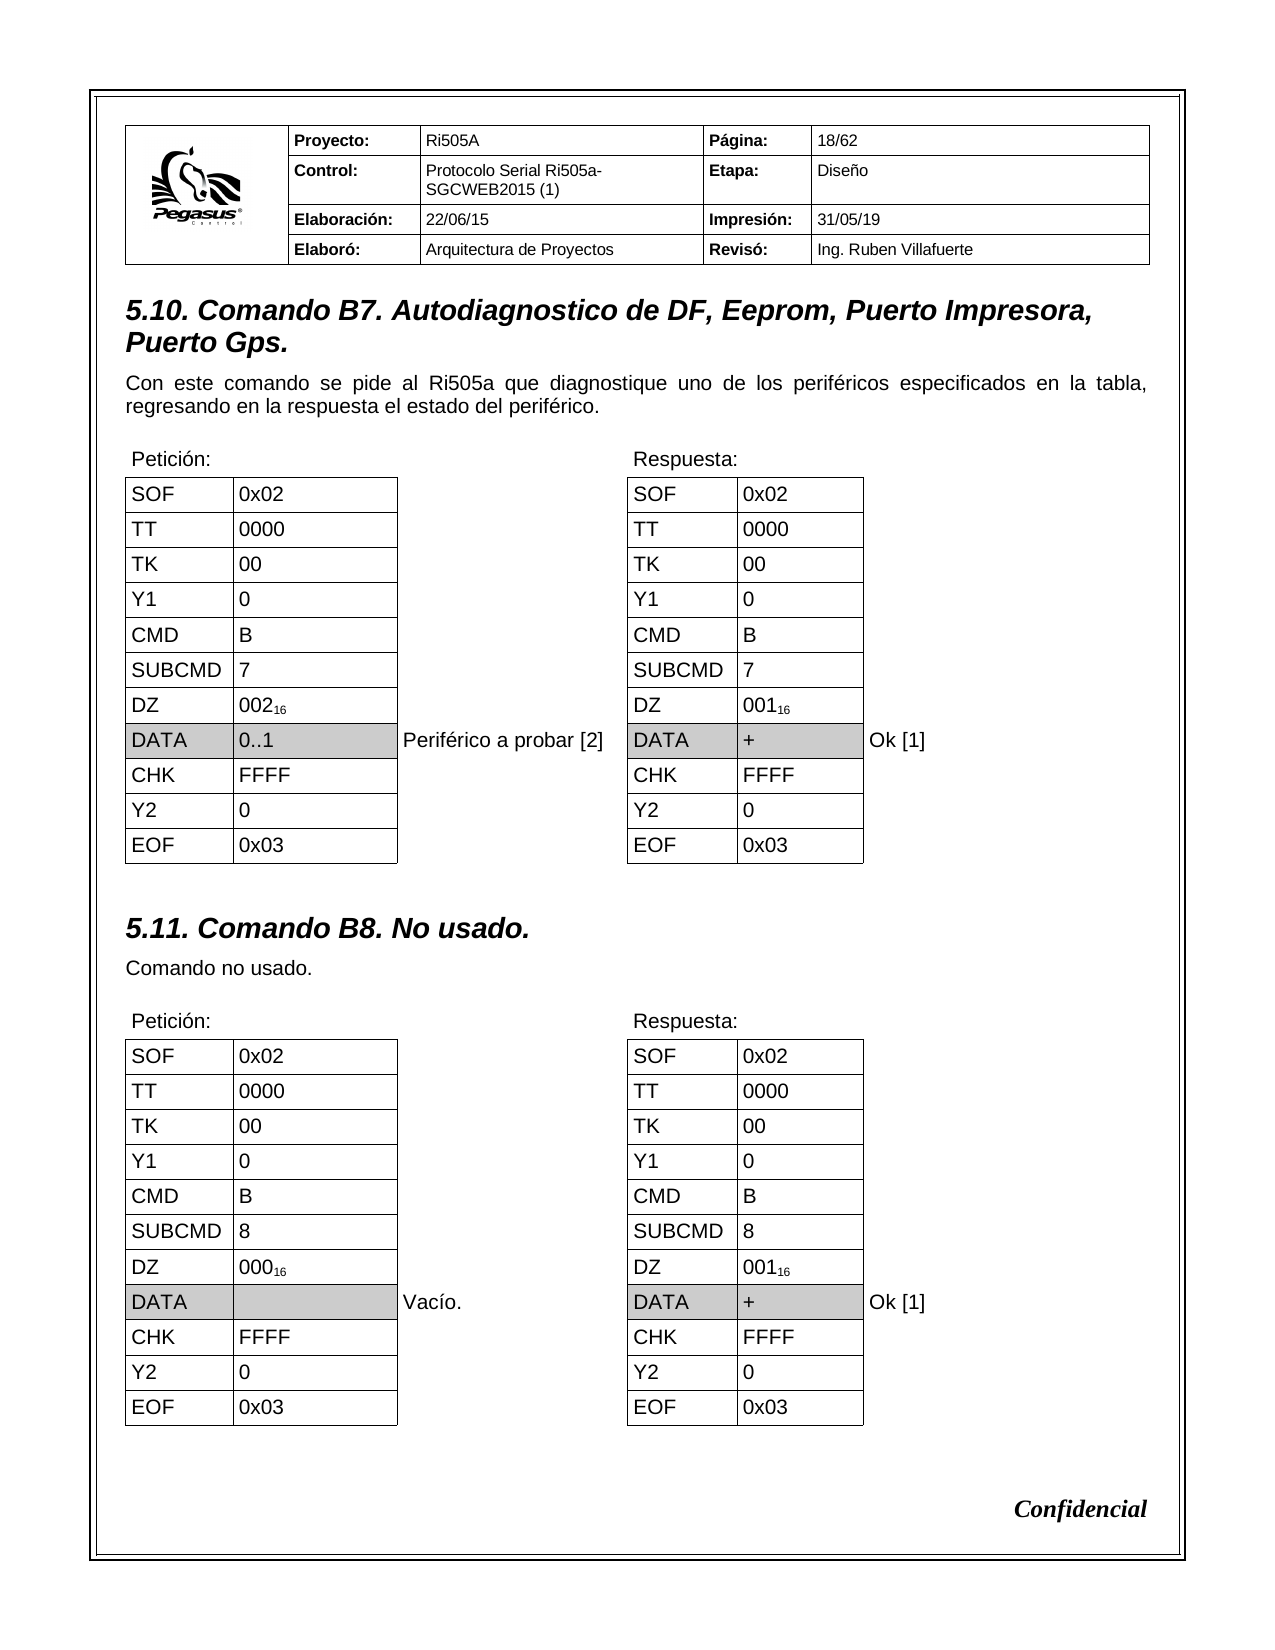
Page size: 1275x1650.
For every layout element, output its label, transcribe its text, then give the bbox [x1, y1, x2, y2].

table_cell DZ [628, 688, 737, 723]
table_cell DATA [126, 1285, 233, 1319]
table_header Respuesta: [627, 442, 1150, 477]
text Con este comando se pide al Ri505a que diagnostique uno de los periféricos especificados en la tabla, regresando en la respuesta el estado del periférico. [125, 371, 1149, 418]
table_cell [864, 582, 1150, 617]
table_cell CMD [126, 618, 233, 652]
table_cell TT [126, 1075, 233, 1109]
table_cell Vacío. [398, 1285, 627, 1319]
table_cell TK [126, 1110, 233, 1144]
subtitle 5.11. Comando B8. No usado. [125, 912, 1149, 944]
table_cell [398, 828, 627, 863]
table_cell EOF [628, 829, 737, 863]
text Comando no usado. [125, 957, 1149, 980]
table_cell FFFF [234, 1320, 397, 1355]
table_cell [398, 617, 627, 652]
table_cell Y1 [126, 583, 233, 617]
table_cell SOF [126, 1040, 233, 1074]
table_cell 8 [234, 1215, 397, 1249]
table_cell B [738, 1180, 863, 1214]
table_cell 0 [234, 1145, 397, 1179]
table_cell 0 [234, 1356, 397, 1390]
table_cell Ok [1] [864, 723, 1150, 758]
table_cell [864, 828, 1150, 863]
table_cell 0x03 [234, 829, 397, 863]
table_cell [398, 582, 627, 617]
table_cell CMD [628, 618, 737, 652]
table_cell EOF [628, 1391, 737, 1425]
table_cell Y1 [628, 583, 737, 617]
table_cell 0x03 [738, 829, 863, 863]
table_cell [398, 1320, 627, 1355]
table_cell [864, 1214, 1150, 1249]
table_cell [864, 1074, 1150, 1109]
table_cell [864, 512, 1150, 547]
table_cell SUBCMD [126, 653, 233, 687]
table_cell 0..1 [234, 724, 397, 758]
table_cell TK [628, 548, 737, 582]
table_cell SOF [628, 478, 737, 512]
table_cell FFFF [738, 1320, 863, 1355]
table_cell [398, 512, 627, 547]
table_cell 0 [738, 1356, 863, 1390]
table_cell SUBCMD [628, 1215, 737, 1249]
table_cell CHK [628, 1320, 737, 1355]
table_cell 0x02 [234, 1040, 397, 1074]
table_cell [398, 1249, 627, 1284]
table_cell SOF [628, 1040, 737, 1074]
table_cell Y2 [628, 1356, 737, 1390]
table_cell [398, 1390, 627, 1425]
table_cell 0000 [234, 1075, 397, 1109]
table_cell TT [126, 513, 233, 547]
table_cell + [738, 1285, 863, 1319]
table_cell [864, 1320, 1150, 1355]
table_cell [864, 688, 1150, 723]
table_cell [864, 1249, 1150, 1284]
table_cell DATA [628, 1285, 737, 1319]
table_cell [398, 1039, 627, 1074]
table_cell [398, 477, 627, 512]
table_cell [398, 758, 627, 793]
table_cell 00216 [234, 688, 397, 723]
table_cell 0 [234, 794, 397, 828]
table_cell [864, 477, 1150, 512]
table_cell 00016 [234, 1250, 397, 1284]
table_cell [864, 1039, 1150, 1074]
table_cell [864, 1144, 1150, 1179]
table_cell DATA [126, 724, 233, 758]
table_cell [398, 547, 627, 582]
table_cell 0x03 [738, 1391, 863, 1425]
table_cell CMD [628, 1180, 737, 1214]
table_cell 0000 [738, 513, 863, 547]
table_cell TT [628, 1075, 737, 1109]
table_cell 0x02 [234, 478, 397, 512]
table_cell [398, 1144, 627, 1179]
table_cell [864, 1109, 1150, 1144]
table_cell 0 [738, 794, 863, 828]
table_cell [864, 653, 1150, 687]
table_cell 00 [738, 548, 863, 582]
table_cell EOF [126, 1391, 233, 1425]
table_cell 0 [234, 583, 397, 617]
table_cell 00116 [738, 1250, 863, 1284]
table_cell TK [628, 1110, 737, 1144]
subtitle 5.10. Comando B7. Autodiagnostico de DF, Eeprom, Puerto Impresora, Puerto Gps. [125, 294, 1149, 359]
table_cell Ok [1] [864, 1285, 1150, 1319]
table_cell 0000 [738, 1075, 863, 1109]
table_cell [864, 1390, 1150, 1425]
table_cell TK [126, 548, 233, 582]
table_cell 00116 [738, 688, 863, 723]
table_cell [398, 688, 627, 723]
table_cell Y2 [126, 1356, 233, 1390]
table_cell [864, 1179, 1150, 1214]
table_header Petición: [125, 442, 627, 477]
table_cell CHK [126, 759, 233, 793]
table_cell [398, 1214, 627, 1249]
table_cell Y2 [126, 794, 233, 828]
table_cell [864, 758, 1150, 793]
table_cell 0x02 [738, 1040, 863, 1074]
table_cell CMD [126, 1180, 233, 1214]
table_cell 0x02 [738, 478, 863, 512]
table_cell B [234, 1180, 397, 1214]
table_cell DZ [628, 1250, 737, 1284]
table_cell 7 [234, 653, 397, 687]
table_cell 00 [738, 1110, 863, 1144]
table_cell 0x03 [234, 1391, 397, 1425]
table_cell DZ [126, 688, 233, 723]
table_cell 7 [738, 653, 863, 687]
table_cell [398, 1109, 627, 1144]
table_cell CHK [628, 759, 737, 793]
table_cell 0 [738, 1145, 863, 1179]
table_header Petición: [125, 1004, 627, 1039]
table_cell [398, 1074, 627, 1109]
table_cell CHK [126, 1320, 233, 1355]
table_cell Y2 [628, 794, 737, 828]
table_cell TT [628, 513, 737, 547]
picture [142, 137, 253, 232]
table_cell FFFF [234, 759, 397, 793]
table_cell [398, 793, 627, 828]
table_cell [864, 1355, 1150, 1390]
table_cell + [738, 724, 863, 758]
table_cell 8 [738, 1215, 863, 1249]
table_cell 0000 [234, 513, 397, 547]
table_cell Y1 [628, 1145, 737, 1179]
table_cell SUBCMD [628, 653, 737, 687]
table_cell DATA [628, 724, 737, 758]
table_cell 0 [738, 583, 863, 617]
table_cell DZ [126, 1250, 233, 1284]
table_cell 00 [234, 548, 397, 582]
table_cell [864, 793, 1150, 828]
table_cell B [234, 618, 397, 652]
table_cell [864, 547, 1150, 582]
table_cell SOF [126, 478, 233, 512]
table_cell [398, 1355, 627, 1390]
table_cell FFFF [738, 759, 863, 793]
table_cell [234, 1285, 397, 1319]
table_cell EOF [126, 829, 233, 863]
table_cell B [738, 618, 863, 652]
table_cell [864, 617, 1150, 652]
table_cell Periférico a probar [2] [398, 723, 627, 758]
table_header Respuesta: [627, 1004, 1150, 1039]
table_cell 00 [234, 1110, 397, 1144]
table_cell Y1 [126, 1145, 233, 1179]
table_cell [398, 653, 627, 687]
table_cell [398, 1179, 627, 1214]
table_cell SUBCMD [126, 1215, 233, 1249]
